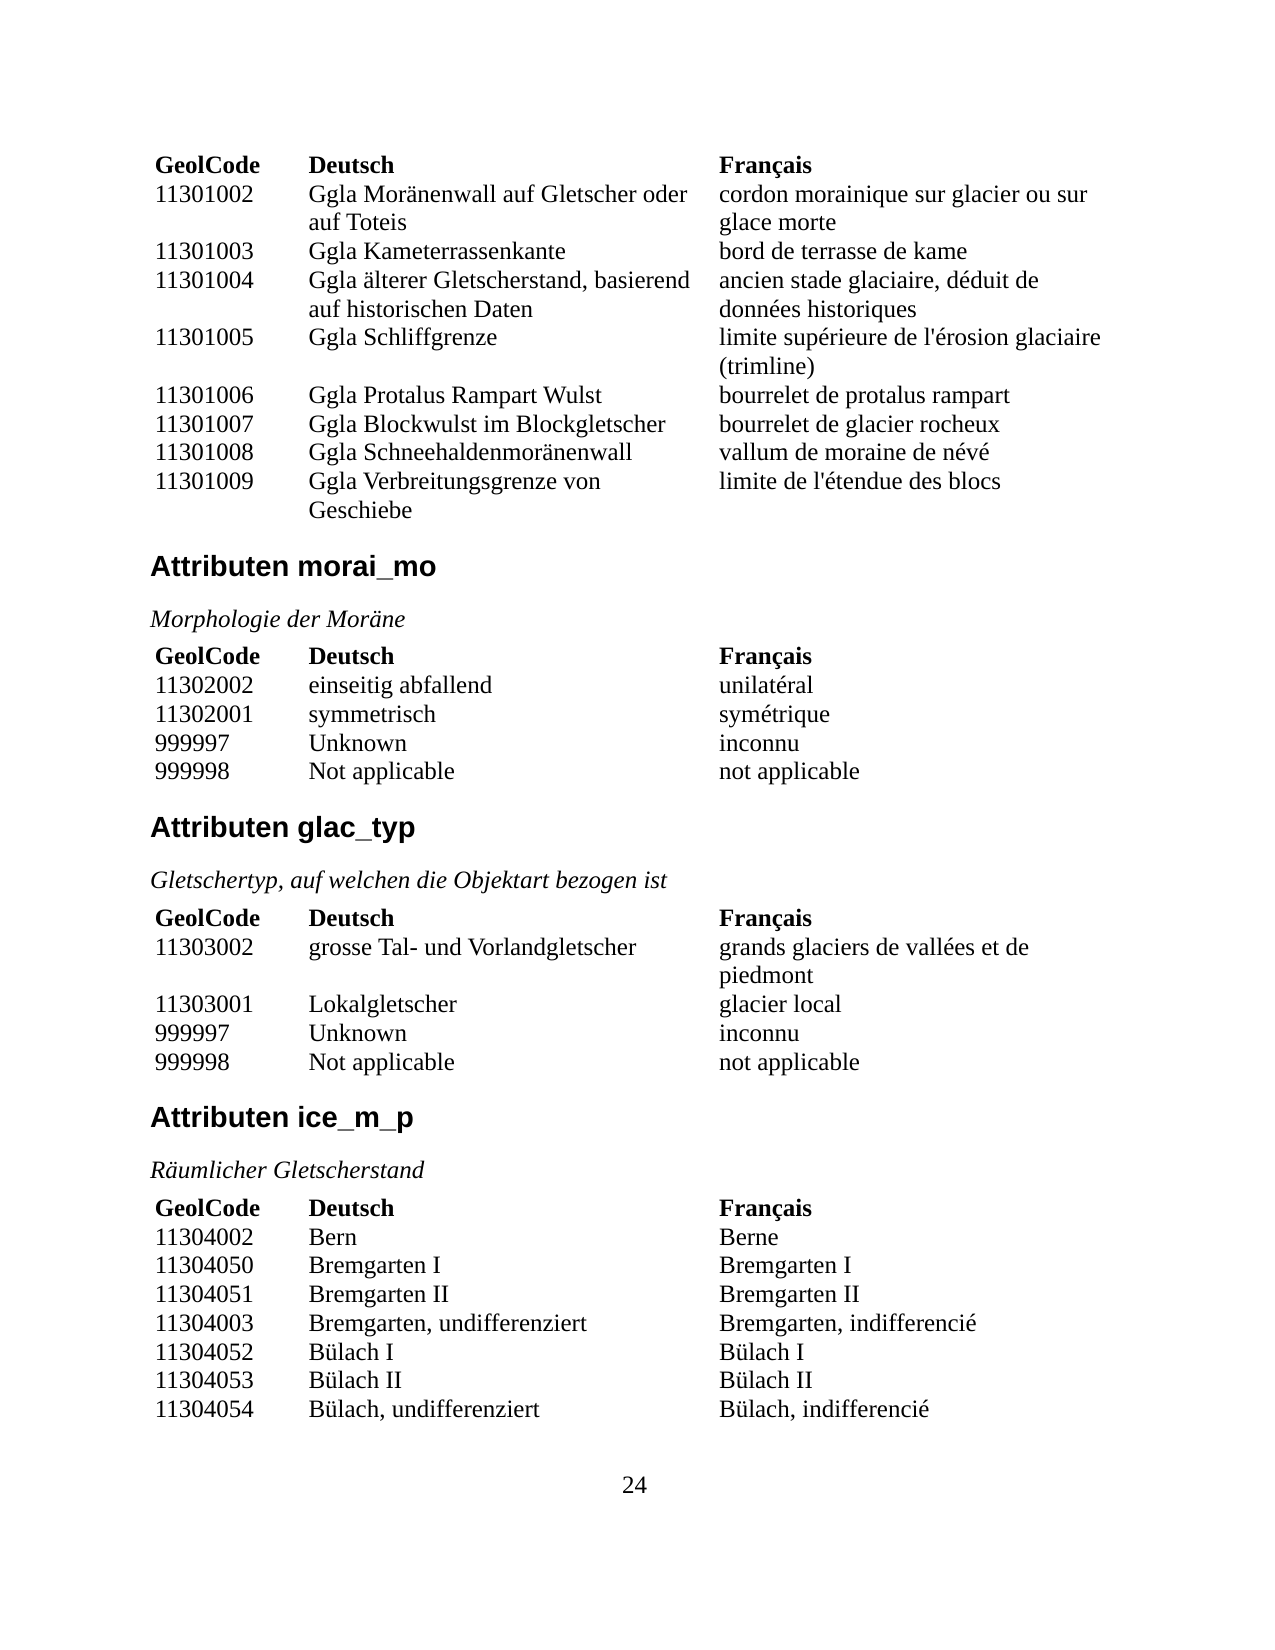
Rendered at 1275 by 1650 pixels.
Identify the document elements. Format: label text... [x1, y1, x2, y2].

table_cell Ggla Blockwulst im Blockgletscher [304, 409, 714, 437]
table_header GeolCode [150, 903, 304, 932]
text Gletschertyp, auf welchen die Objektart bezogen ist [150, 865, 1125, 894]
table_cell Bülach, indifferencié [714, 1394, 1125, 1423]
table_cell unilatéral [714, 670, 1125, 699]
table_cell Ggla Kameterrassenkante [304, 236, 714, 265]
table_cell Lokalgletscher [304, 989, 714, 1018]
table_cell Ggla älterer Gletscherstand, basierend auf historischen Daten [304, 265, 714, 322]
table_cell limite supérieure de l'érosion glaciaire (trimline) [714, 323, 1125, 380]
table_cell 11304002 [150, 1222, 304, 1251]
table_header Français [714, 903, 1125, 932]
table_cell bourrelet de glacier rocheux [714, 409, 1125, 437]
table_cell 11301008 [150, 438, 304, 466]
table_cell Bremgarten II [714, 1279, 1125, 1308]
table_header Français [714, 150, 1125, 179]
table_cell Unknown [304, 1018, 714, 1047]
table_cell 11304053 [150, 1366, 304, 1394]
table_cell 11301002 [150, 179, 304, 236]
table_header Français [714, 641, 1125, 670]
table_cell 11302001 [150, 699, 304, 728]
table_cell 999997 [150, 1018, 304, 1047]
table_cell Ggla Moränenwall auf Gletscher oder auf Toteis [304, 179, 714, 236]
table_cell Bremgarten II [304, 1279, 714, 1308]
table_cell 11302002 [150, 670, 304, 699]
table_cell 11301006 [150, 380, 304, 409]
table_header Deutsch [304, 1193, 714, 1222]
table_cell 11301003 [150, 236, 304, 265]
table_cell Berne [714, 1222, 1125, 1251]
table_cell Ggla Verbreitungsgrenze von Geschiebe [304, 466, 714, 524]
table_cell 999997 [150, 728, 304, 756]
table_cell symmetrisch [304, 699, 714, 728]
table_cell 11304054 [150, 1394, 304, 1423]
table_header GeolCode [150, 641, 304, 670]
table_cell Ggla Protalus Rampart Wulst [304, 380, 714, 409]
table_cell cordon morainique sur glacier ou sur glace morte [714, 179, 1125, 236]
table_cell grosse Tal- und Vorlandgletscher [304, 932, 714, 989]
table_header GeolCode [150, 150, 304, 179]
table_cell bourrelet de protalus rampart [714, 380, 1125, 409]
table_cell Bremgarten I [304, 1251, 714, 1279]
table_header Deutsch [304, 641, 714, 670]
table_cell 999998 [150, 756, 304, 785]
text Räumlicher Gletscherstand [150, 1155, 1125, 1184]
table_cell inconnu [714, 728, 1125, 756]
table_cell 11301007 [150, 409, 304, 437]
table_cell inconnu [714, 1018, 1125, 1047]
table_cell Bülach I [304, 1337, 714, 1366]
table_cell grands glaciers de vallées et de piedmont [714, 932, 1125, 989]
table_cell symétrique [714, 699, 1125, 728]
table_cell 11303002 [150, 932, 304, 989]
table_cell Bülach II [714, 1366, 1125, 1394]
table_cell vallum de moraine de névé [714, 438, 1125, 466]
table_cell 11304003 [150, 1308, 304, 1337]
table_cell einseitig abfallend [304, 670, 714, 699]
table_cell 11301005 [150, 323, 304, 380]
table_header Deutsch [304, 903, 714, 932]
table_header Français [714, 1193, 1125, 1222]
table_cell Not applicable [304, 1047, 714, 1075]
table_cell bord de terrasse de kame [714, 236, 1125, 265]
table_cell 11304051 [150, 1279, 304, 1308]
table_cell not applicable [714, 756, 1125, 785]
table_cell Unknown [304, 728, 714, 756]
table_cell Bülach II [304, 1366, 714, 1394]
table_cell Bremgarten, indifferencié [714, 1308, 1125, 1337]
subtitle Attributen glac_typ [150, 810, 1125, 844]
table_cell Bern [304, 1222, 714, 1251]
table_cell Ggla Schneehaldenmoränenwall [304, 438, 714, 466]
table_cell ancien stade glaciaire, déduit de données historiques [714, 265, 1125, 322]
table_cell Bülach, undifferenziert [304, 1394, 714, 1423]
table_cell Bremgarten, undifferenziert [304, 1308, 714, 1337]
table_cell 11304050 [150, 1251, 304, 1279]
table_cell Bülach I [714, 1337, 1125, 1366]
table_cell 999998 [150, 1047, 304, 1075]
table_cell Not applicable [304, 756, 714, 785]
table_cell 11301009 [150, 466, 304, 524]
text Morphologie der Moräne [150, 604, 1125, 632]
table_cell 11304052 [150, 1337, 304, 1366]
subtitle Attributen ice_m_p [150, 1100, 1125, 1134]
table_cell limite de l'étendue des blocs [714, 466, 1125, 524]
table_cell not applicable [714, 1047, 1125, 1075]
table_cell glacier local [714, 989, 1125, 1018]
table_header GeolCode [150, 1193, 304, 1222]
table_cell Bremgarten I [714, 1251, 1125, 1279]
table_cell 11301004 [150, 265, 304, 322]
table_cell Ggla Schliffgrenze [304, 323, 714, 380]
table_header Deutsch [304, 150, 714, 179]
table_cell 11303001 [150, 989, 304, 1018]
subtitle Attributen morai_mo [150, 549, 1125, 582]
